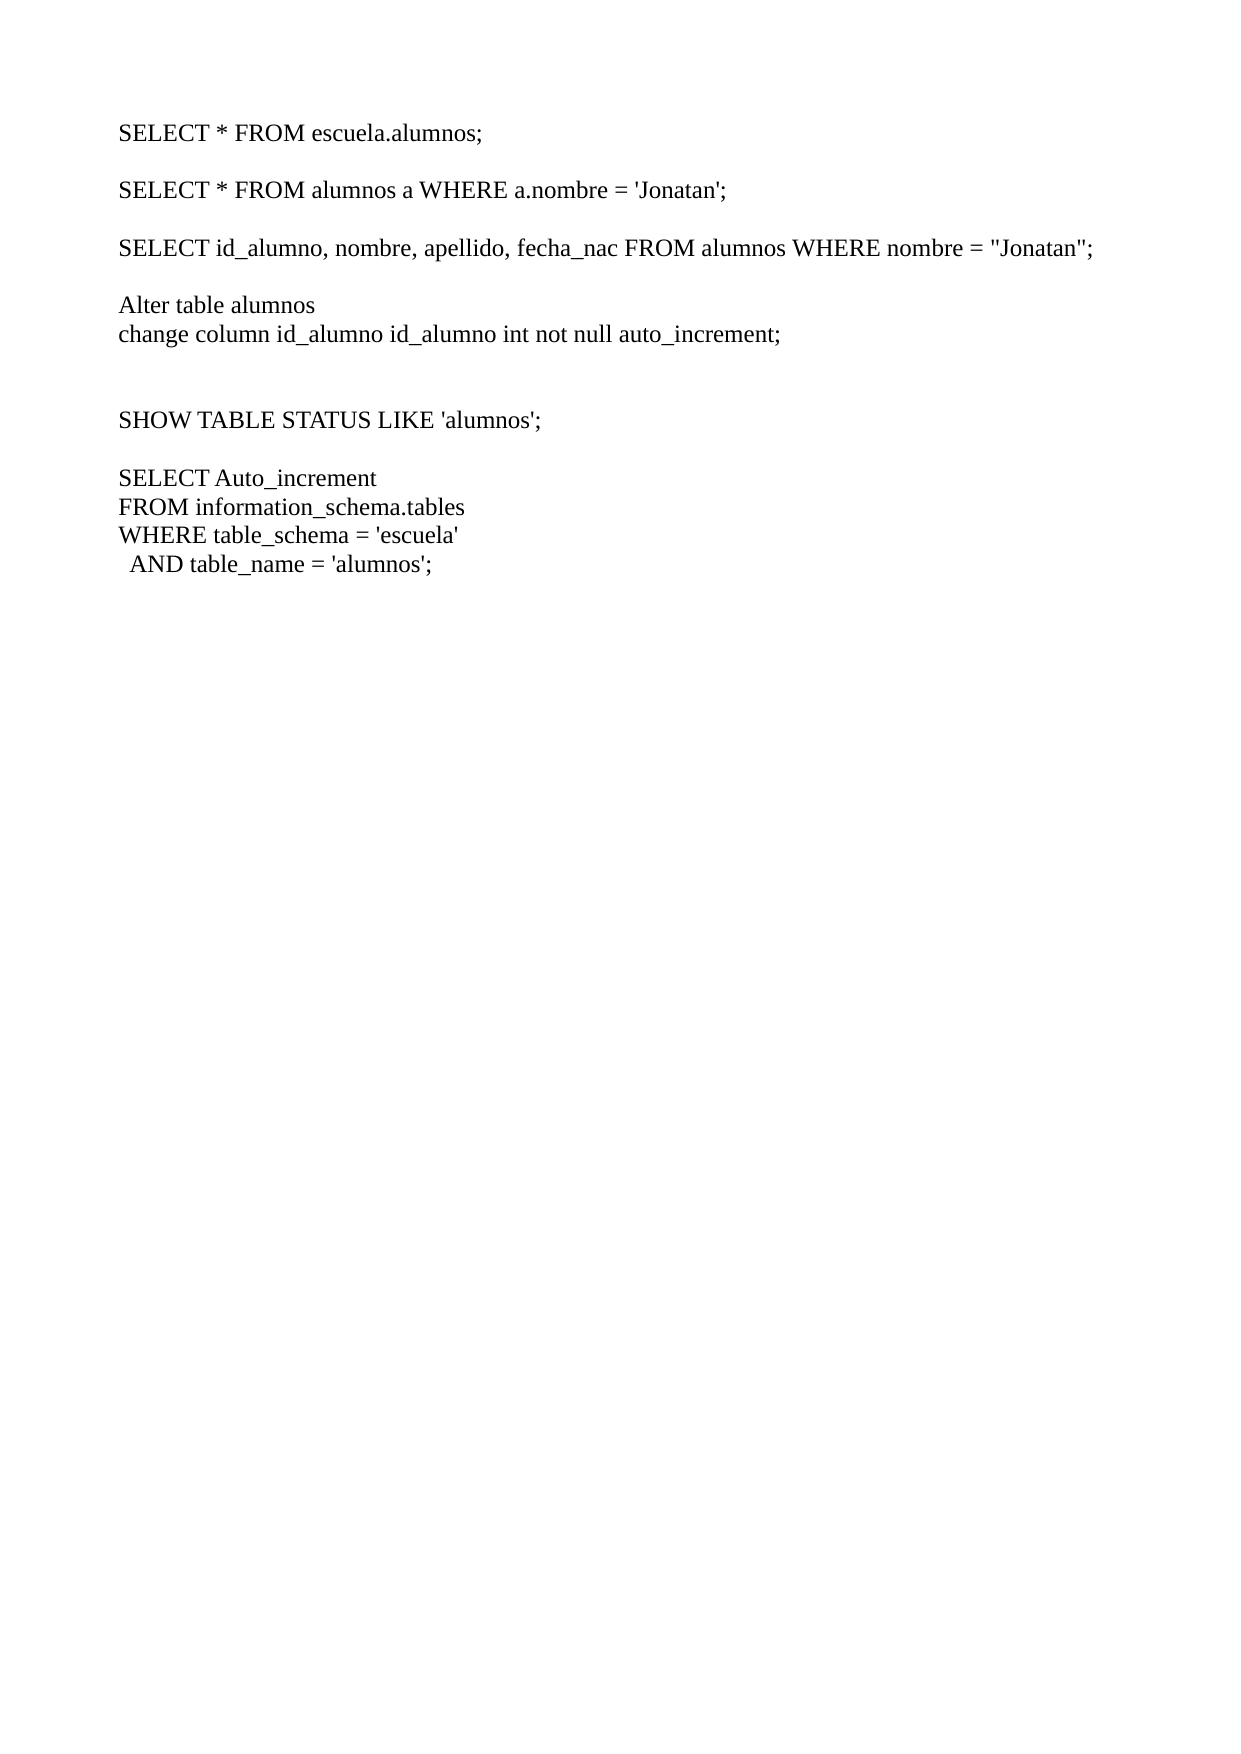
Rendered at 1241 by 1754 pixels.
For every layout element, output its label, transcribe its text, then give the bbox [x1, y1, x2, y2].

text SELECT * FROM escuela.alumnos; SELECT * FROM alumnos a WHERE a.nombre = 'Jonatan'; SELECT id_alumno, nombre, apellido, fecha_nac FROM alumnos WHERE nombre = "Jonatan"; Alter table alumnos change column id_alumno id_alumno int not null auto_increment; SHOW TABLE STATUS LIKE 'alumnos'; SELECT Auto_increment FROM information_schema.tables WHERE table_schema = 'escuela' AND table_name = 'alumnos'; [118, 118, 1122, 578]
